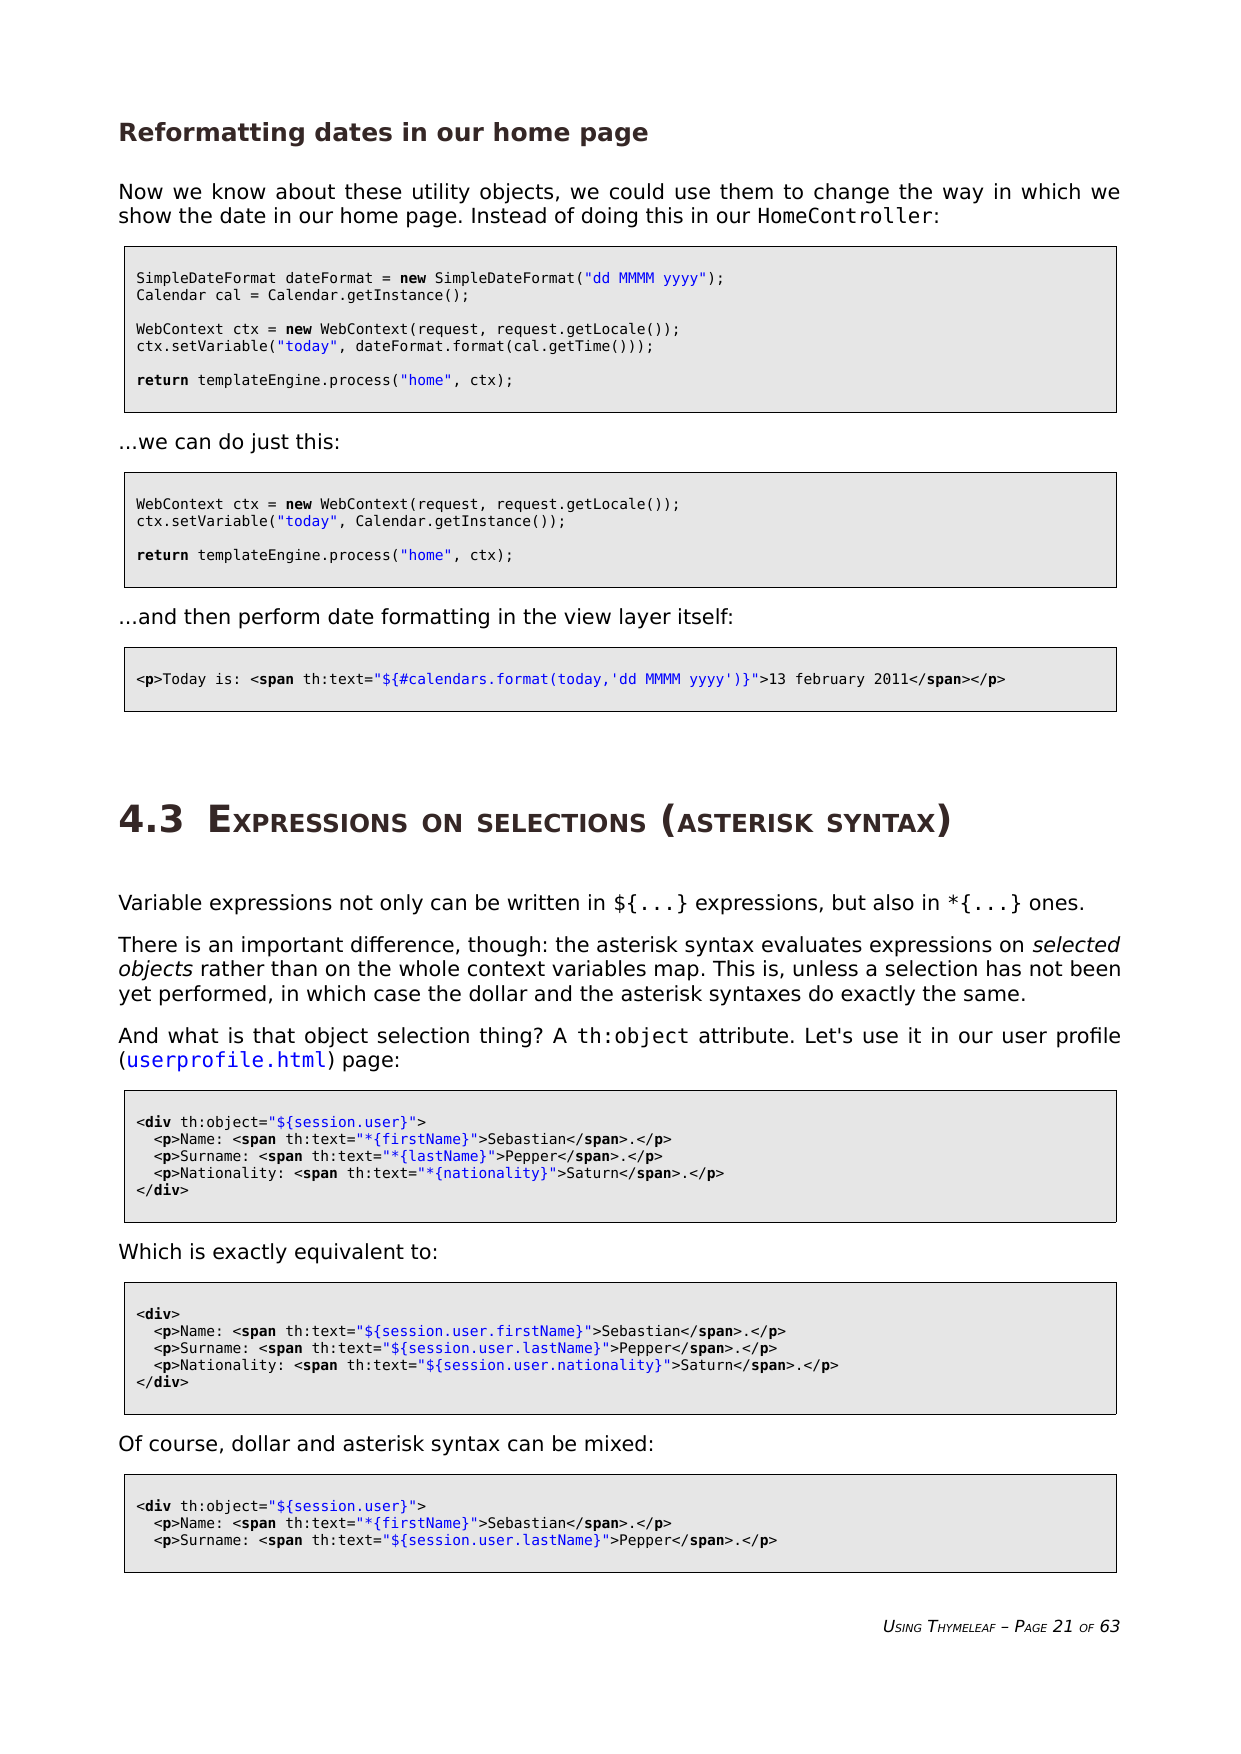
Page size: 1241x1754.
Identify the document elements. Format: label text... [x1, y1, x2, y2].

text Variable expressions not only can be written in ${...} expressions, but also in *{...} ones. [118, 891, 1122, 915]
text Which is exactly equivalent to: [118, 1240, 1122, 1264]
text There is an important difference, though: the asterisk syntax evaluates expressions on selected objects rather than on the whole context variables map. This is, unless a selection has not been yet performed, in which case the dollar and the asterisk syntaxes do exactly the same. [118, 933, 1122, 1006]
subtitle Reformatting dates in our home page [118, 118, 1122, 147]
subtitle Expressions on selections (asterisk syntax) [118, 797, 1122, 841]
text ...and then perform date formatting in the view layer itself: [118, 605, 1122, 629]
text Now we know about these utility objects, we could use them to change the way in which we show the date in our home page. Instead of doing this in our HomeController: [118, 180, 1122, 228]
text <div th:object="${session.user}"> <p>Name: <span th:text="*{firstName}">Sebastian</span>.</p> <p>Surname: <span th:text="${session.user.lastName}">Pepper</span>.</p> [125, 1475, 1116, 1572]
text <div th:object="${session.user}"> <p>Name: <span th:text="*{firstName}">Sebastian</span>.</p> <p>Surname: <span th:text="*{lastName}">Pepper</span>.</p> <p>Nationality: <span th:text="*{nationality}">Saturn</span>.</p> </div> [125, 1091, 1116, 1222]
text SimpleDateFormat dateFormat = new SimpleDateFormat("dd MMMM yyyy"); Calendar cal = Calendar.getInstance(); WebContext ctx = new WebContext(request, request.getLocale()); ctx.setVariable("today", dateFormat.format(cal.getTime())); return templateEngine.process("home", ctx); [125, 247, 1116, 412]
text <p>Today is: <span th:text="${#calendars.format(today,'dd MMMM yyyy')}">13 february 2011</span></p> [125, 648, 1116, 711]
text Of course, dollar and asterisk syntax can be mixed: [118, 1432, 1122, 1456]
text WebContext ctx = new WebContext(request, request.getLocale()); ctx.setVariable("today", Calendar.getInstance()); return templateEngine.process("home", ctx); [125, 473, 1116, 587]
text <div> <p>Name: <span th:text="${session.user.firstName}">Sebastian</span>.</p> <p>Surname: <span th:text="${session.user.lastName}">Pepper</span>.</p> <p>Nationality: <span th:text="${session.user.nationality}">Saturn</span>.</p> </div> [125, 1283, 1116, 1414]
text ...we can do just this: [118, 430, 1122, 454]
text And what is that object selection thing? A th:object attribute. Let's use it in our user profile (userprofile.html) page: [118, 1024, 1122, 1072]
